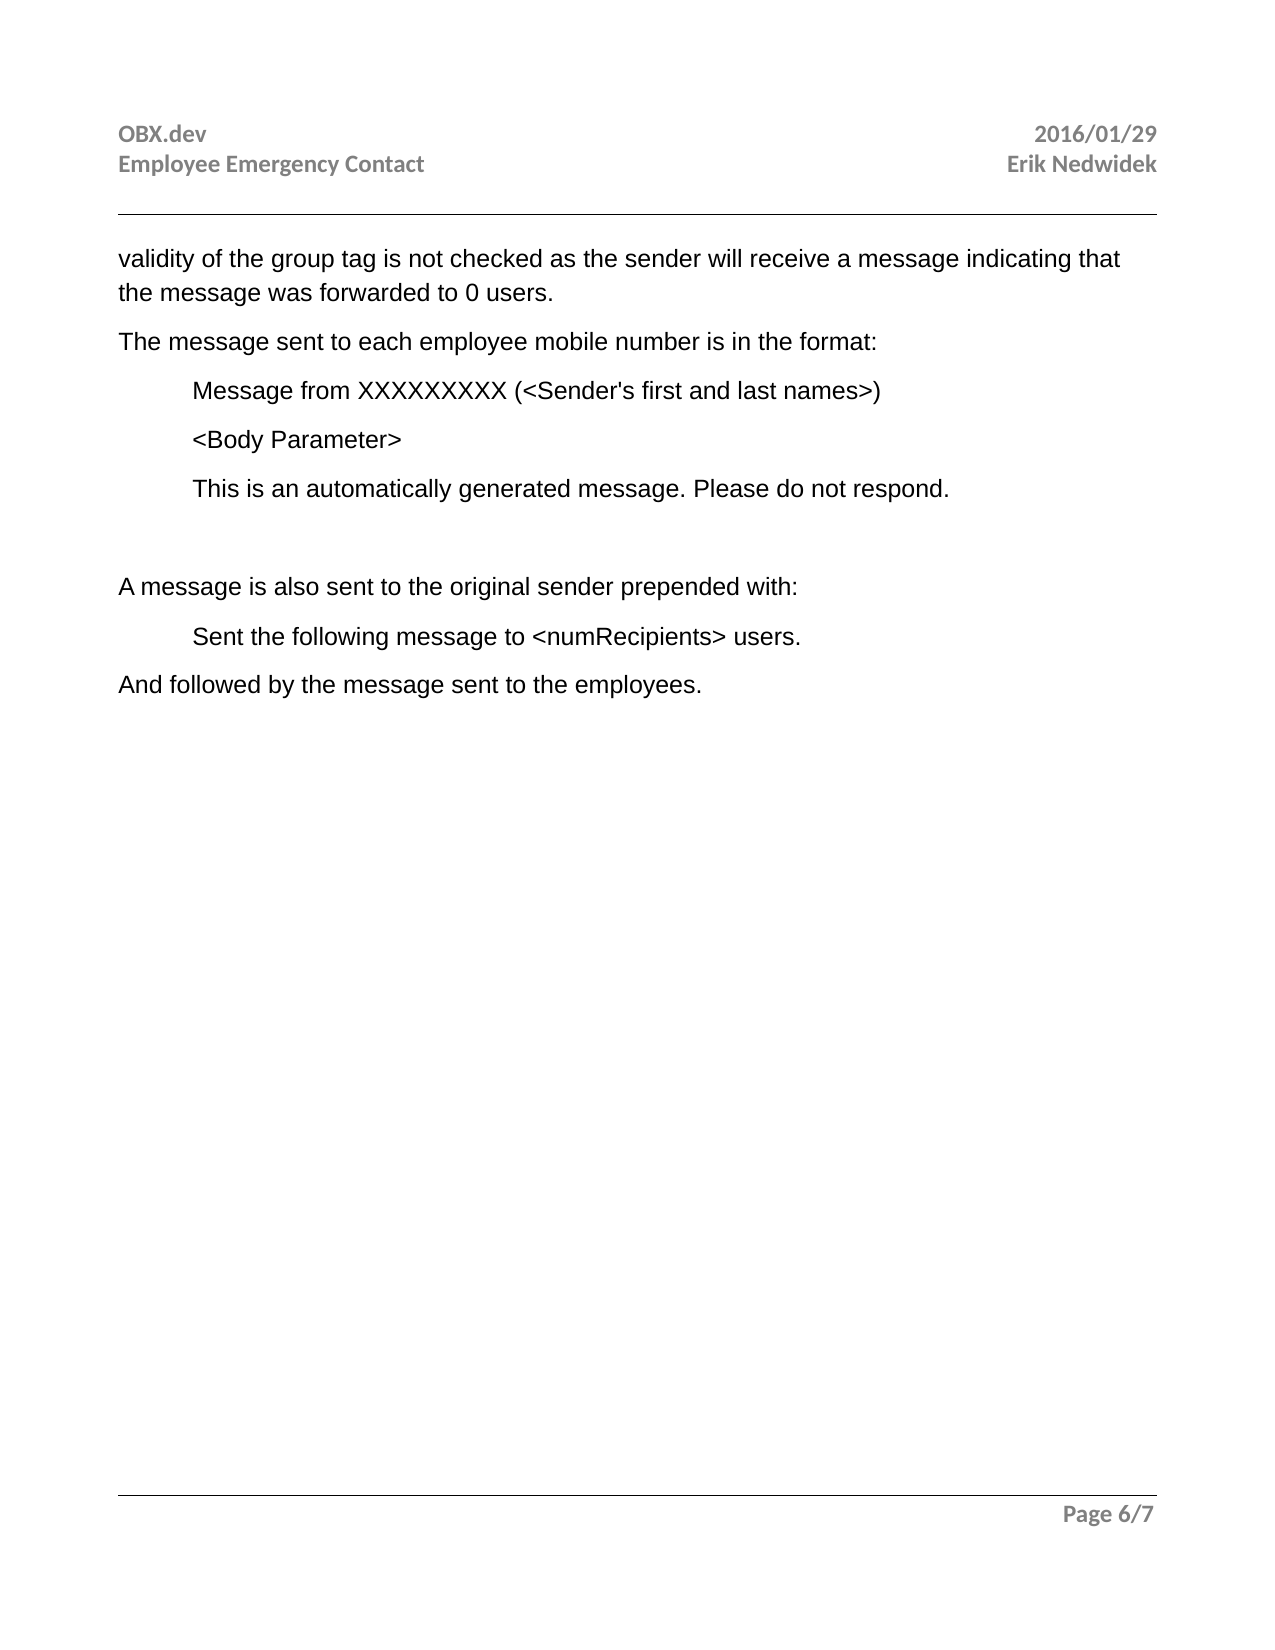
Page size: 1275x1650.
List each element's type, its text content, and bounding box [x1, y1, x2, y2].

text This is an automatically generated message. Please do not respond. [192, 474, 1157, 503]
text Sent the following message to <numRecipients> users. [192, 621, 1157, 650]
text Message from XXXXXXXXX (<Sender's first and last names>) [192, 376, 1157, 405]
text The message sent to each employee mobile number is in the format: [118, 327, 1157, 356]
text validity of the group tag is not checked as the sender will receive a message indicating that the message was forwarded to 0 users. [118, 243, 1157, 307]
text And followed by the message sent to the employees. [118, 671, 1157, 699]
text A message is also sent to the original sender prepended with: [118, 572, 1157, 601]
text <Body Parameter> [192, 425, 1157, 454]
